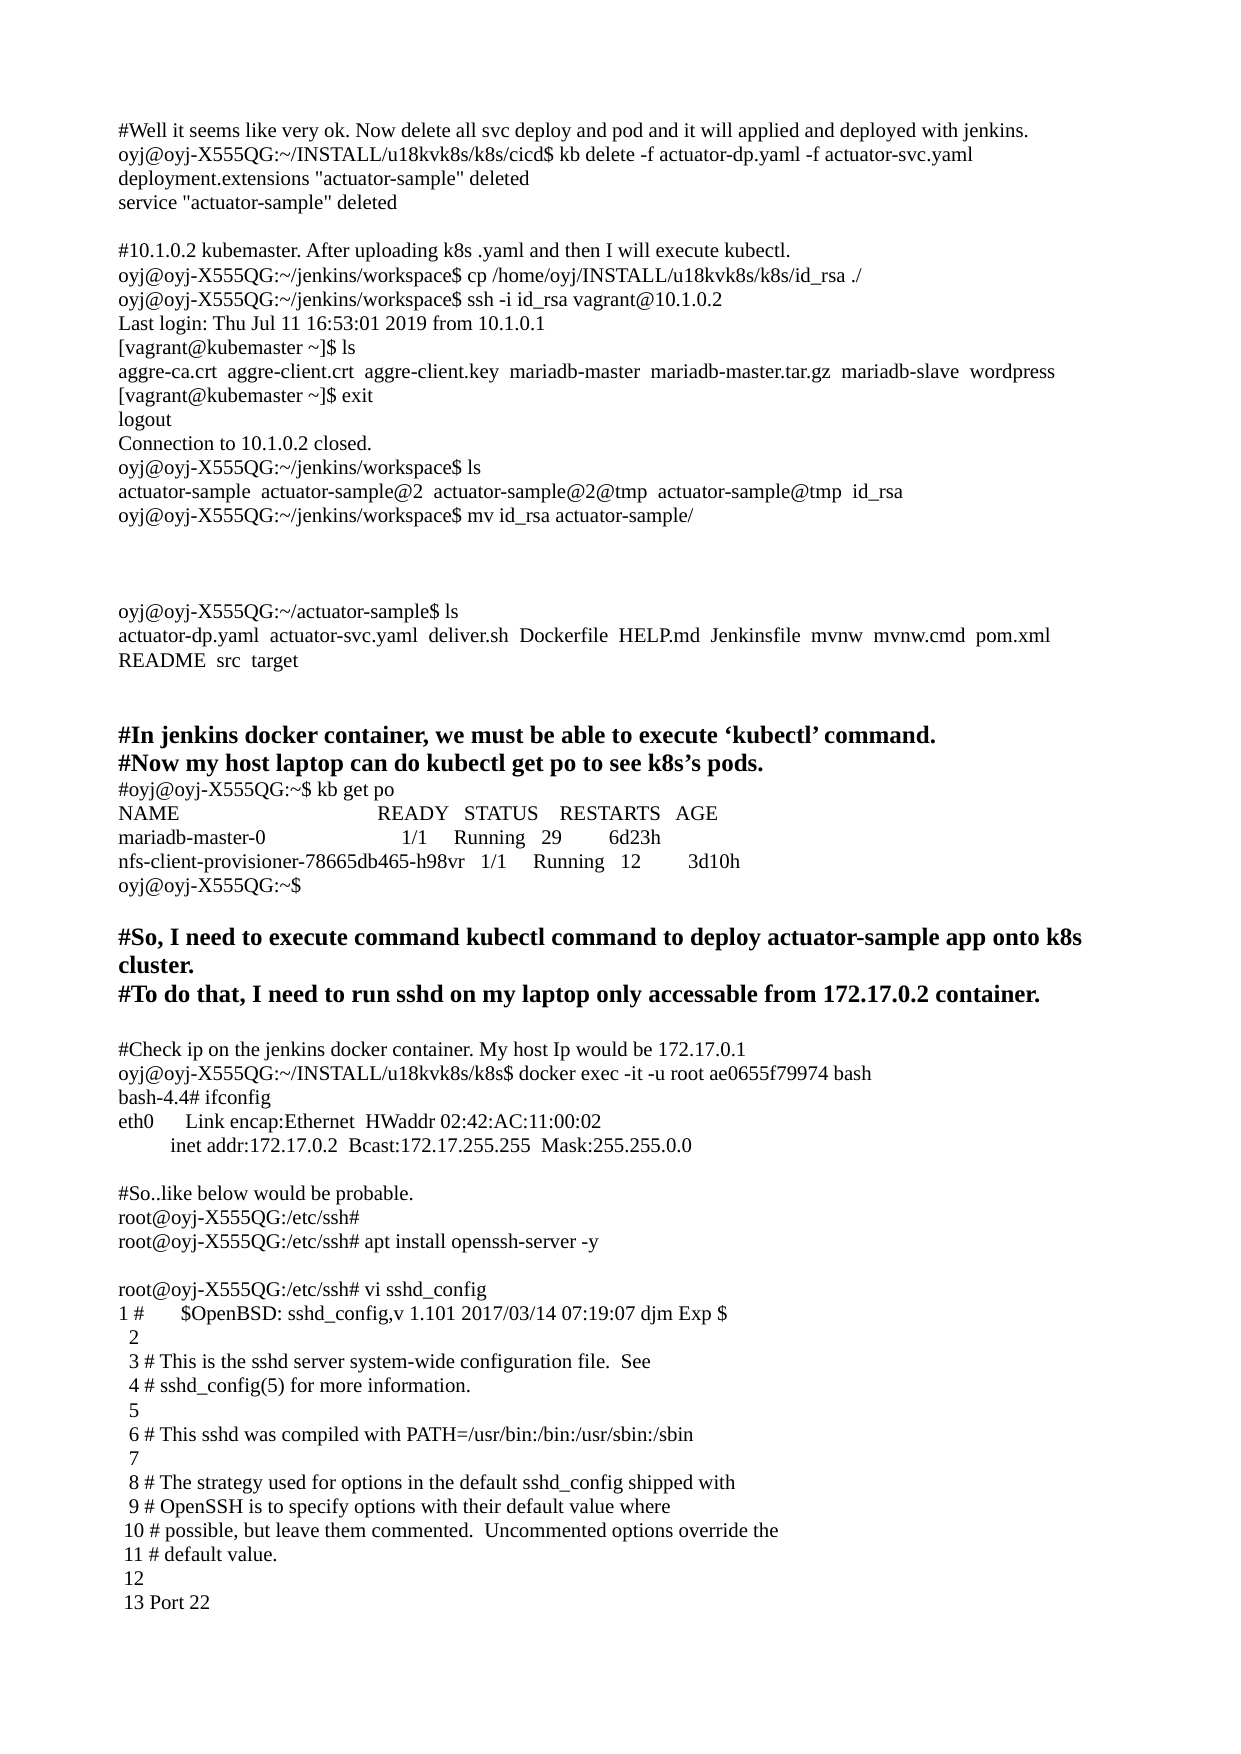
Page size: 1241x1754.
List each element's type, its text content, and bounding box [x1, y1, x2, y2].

text 8 # The strategy used for options in the default sshd_config shipped with [118, 1470, 1122, 1494]
text #Now my host laptop can do kubectl get po to see k8s’s pods. [118, 748, 1122, 777]
text 4 # sshd_config(5) for more information. [118, 1373, 1122, 1397]
text #Check ip on the jenkins docker container. My host Ip would be 172.17.0.1 [118, 1037, 1122, 1061]
text oyj@oyj-X555QG:~/jenkins/workspace$ ssh -i id_rsa vagrant@10.1.0.2 [118, 287, 1122, 311]
text #Well it seems like very ok. Now delete all svc deploy and pod and it will applied and deployed with jenkins. [118, 118, 1122, 142]
text 5 [118, 1397, 1122, 1422]
text actuator-dp.yaml actuator-svc.yaml deliver.sh Dockerfile HELP.md Jenkinsfile mvnw mvnw.cmd pom.xml README src target [118, 623, 1122, 672]
text 6 # This sshd was compiled with PATH=/usr/bin:/bin:/usr/sbin:/sbin [118, 1422, 1122, 1446]
text oyj@oyj-X555QG:~$ [118, 873, 1122, 897]
text 1 # $OpenBSD: sshd_config,v 1.101 2017/03/14 07:19:07 djm Exp $ [118, 1301, 1122, 1325]
text oyj@oyj-X555QG:~/jenkins/workspace$ ls [118, 455, 1122, 479]
text #To do that, I need to run sshd on my laptop only accessable from 172.17.0.2 container. [118, 979, 1122, 1008]
text oyj@oyj-X555QG:~/jenkins/workspace$ mv id_rsa actuator-sample/ [118, 503, 1122, 527]
text root@oyj-X555QG:/etc/ssh# [118, 1205, 1122, 1229]
text 9 # OpenSSH is to specify options with their default value where [118, 1494, 1122, 1518]
text 7 [118, 1446, 1122, 1470]
text Connection to 10.1.0.2 closed. [118, 431, 1122, 455]
text #In jenkins docker container, we must be able to execute ‘kubectl’ command. [118, 720, 1122, 748]
text bash-4.4# ifconfig [118, 1085, 1122, 1109]
text mariadb-master-0 1/1 Running 29 6d23h [118, 825, 1122, 849]
text [vagrant@kubemaster ~]$ exit [118, 383, 1122, 407]
text 13 Port 22 [118, 1590, 1122, 1614]
text inet addr:172.17.0.2 Bcast:172.17.255.255 Mask:255.255.0.0 [118, 1133, 1122, 1157]
text 10 # possible, but leave them commented. Uncommented options override the [118, 1518, 1122, 1542]
text actuator-sample actuator-sample@2 actuator-sample@2@tmp actuator-sample@tmp id_rsa [118, 479, 1122, 503]
text Last login: Thu Jul 11 16:53:01 2019 from 10.1.0.1 [118, 311, 1122, 335]
text deployment.extensions "actuator-sample" deleted [118, 166, 1122, 190]
text root@oyj-X555QG:/etc/ssh# vi sshd_config [118, 1277, 1122, 1301]
text eth0 Link encap:Ethernet HWaddr 02:42:AC:11:00:02 [118, 1109, 1122, 1133]
text oyj@oyj-X555QG:~/actuator-sample$ ls [118, 599, 1122, 623]
text oyj@oyj-X555QG:~/jenkins/workspace$ cp /home/oyj/INSTALL/u18kvk8s/k8s/id_rsa ./ [118, 262, 1122, 287]
text 2 [118, 1325, 1122, 1349]
text NAME READY STATUS RESTARTS AGE [118, 801, 1122, 825]
text #10.1.0.2 kubemaster. After uploading k8s .yaml and then I will execute kubectl. [118, 238, 1122, 262]
text logout [118, 407, 1122, 431]
text [vagrant@kubemaster ~]$ ls [118, 335, 1122, 359]
text aggre-ca.crt aggre-client.crt aggre-client.key mariadb-master mariadb-master.tar.gz mariadb-slave wordpress [118, 359, 1122, 383]
text service "actuator-sample" deleted [118, 190, 1122, 214]
text oyj@oyj-X555QG:~/INSTALL/u18kvk8s/k8s/cicd$ kb delete -f actuator-dp.yaml -f actuator-svc.yaml [118, 142, 1122, 166]
text #So..like below would be probable. [118, 1181, 1122, 1205]
text 11 # default value. [118, 1542, 1122, 1566]
text root@oyj-X555QG:/etc/ssh# apt install openssh-server -y [118, 1229, 1122, 1253]
text oyj@oyj-X555QG:~/INSTALL/u18kvk8s/k8s$ docker exec -it -u root ae0655f79974 bash [118, 1061, 1122, 1085]
text #So, I need to execute command kubectl command to deploy actuator-sample app onto k8s cluster. [118, 922, 1122, 979]
text #oyj@oyj-X555QG:~$ kb get po [118, 777, 1122, 801]
text nfs-client-provisioner-78665db465-h98vr 1/1 Running 12 3d10h [118, 849, 1122, 873]
text 3 # This is the sshd server system-wide configuration file. See [118, 1349, 1122, 1373]
text 12 [118, 1566, 1122, 1590]
